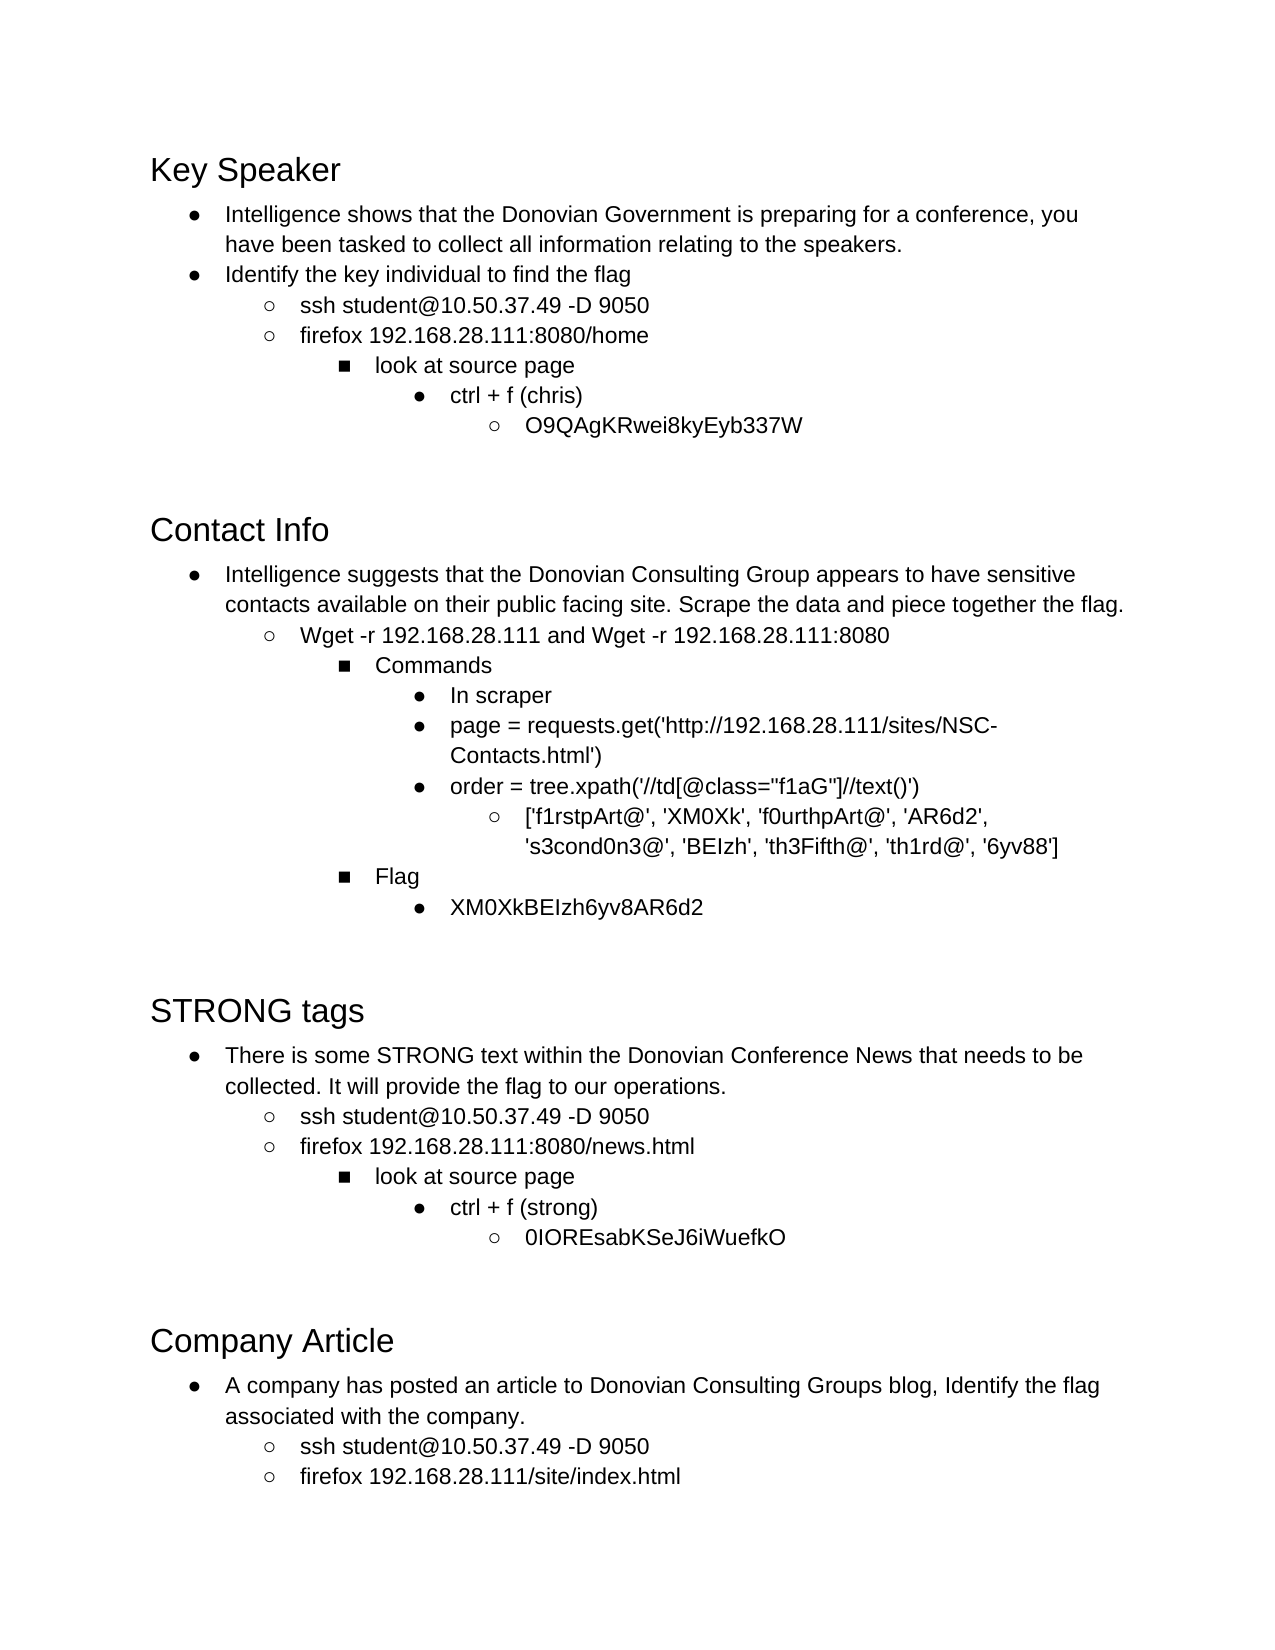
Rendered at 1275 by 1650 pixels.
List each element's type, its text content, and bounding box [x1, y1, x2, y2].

list look at source page [337, 352, 1125, 378]
list order = tree.xpath('//td[@class="f1aG"]//text()') [412, 773, 1125, 799]
subtitle STRONG tags [150, 991, 1125, 1030]
list Intelligence shows that the Donovian Government is preparing for a conference, you have been tasked to collect all information relating to the speakers. [187, 201, 1125, 257]
list There is some STRONG text within the Donovian Conference News that needs to be collected. It will provide the flag to our operations. [187, 1042, 1125, 1099]
subtitle Key Speaker [150, 150, 1125, 188]
list page = requests.get('http://192.168.28.111/sites/NSC-Contacts.html') [412, 712, 1125, 769]
list firefox 192.168.28.111:8080/home [262, 322, 1125, 348]
list A company has posted an article to Donovian Consulting Groups blog, Identify the flag associated with the company. [187, 1372, 1125, 1429]
list 0IOREsabKSeJ6iWuefkO [487, 1224, 1125, 1250]
list ctrl + f (chris) [412, 382, 1125, 408]
list Commands [337, 652, 1125, 678]
list Intelligence suggests that the Donovian Consulting Group appears to have sensitive contacts available on their public facing site. Scrape the data and piece together the flag. [187, 561, 1125, 618]
list Identify the key individual to find the flag [187, 261, 1125, 288]
subtitle Contact Info [150, 510, 1125, 549]
list ctrl + f (strong) [412, 1193, 1125, 1220]
subtitle Company Article [150, 1322, 1125, 1360]
list Flag [337, 863, 1125, 890]
list O9QAgKRwei8kyEyb337W [487, 412, 1125, 439]
list look at source page [337, 1163, 1125, 1189]
list ssh student@10.50.37.49 -D 9050 [262, 292, 1125, 318]
list ['f1rstpArt@', 'XM0Xk', 'f0urthpArt@', 'AR6d2', 's3cond0n3@', 'BEIzh', 'th3Fifth@', 'th1rd@', '6yv88'] [487, 803, 1125, 859]
list Wget -r 192.168.28.111 and Wget -r 192.168.28.111:8080 [262, 622, 1125, 648]
list In scraper [412, 682, 1125, 708]
list firefox 192.168.28.111/site/index.html [262, 1463, 1125, 1489]
list firefox 192.168.28.111:8080/news.html [262, 1133, 1125, 1159]
list ssh student@10.50.37.49 -D 9050 [262, 1433, 1125, 1459]
list ssh student@10.50.37.49 -D 9050 [262, 1103, 1125, 1129]
list XM0XkBEIzh6yv8AR6d2 [412, 893, 1125, 920]
